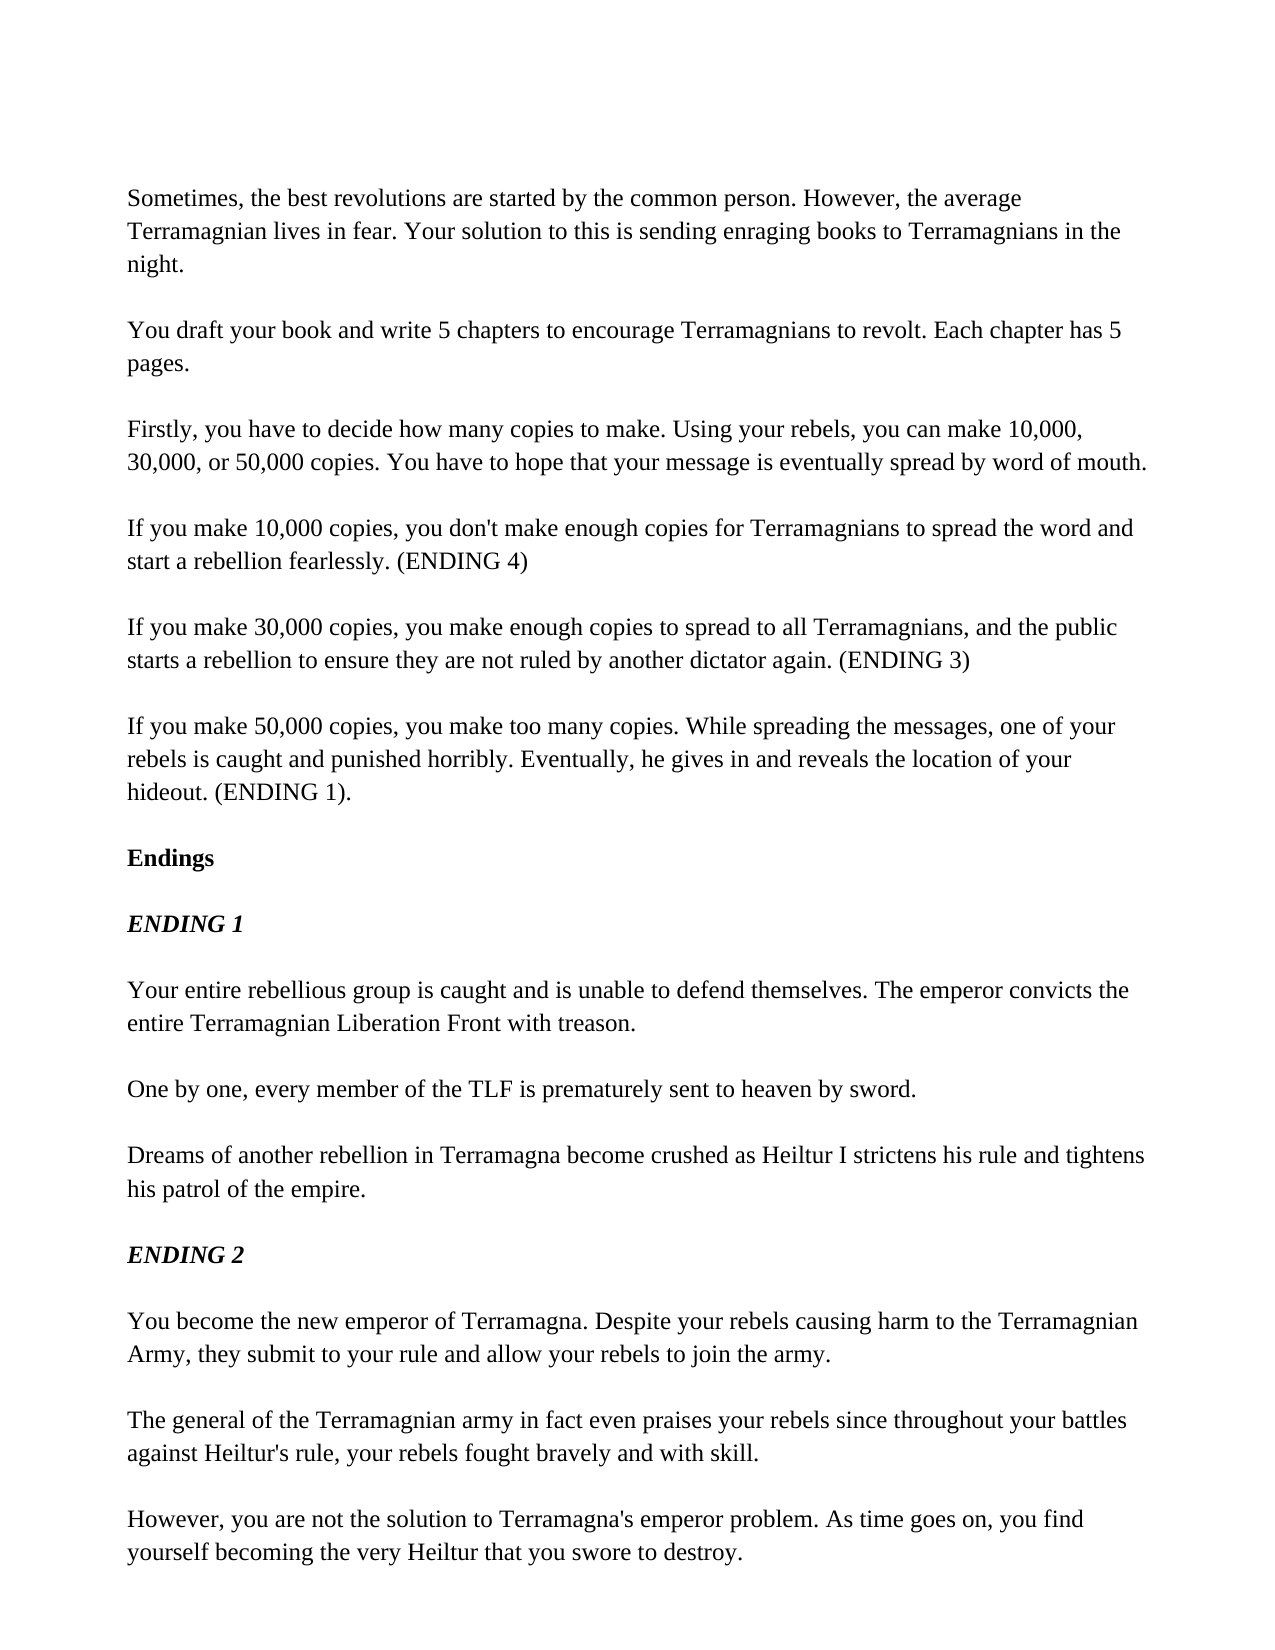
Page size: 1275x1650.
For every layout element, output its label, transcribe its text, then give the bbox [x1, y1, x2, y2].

text Sometimes, the best revolutions are started by the common person. However, the average Terramagnian lives in fear. Your solution to this is sending enraging books to Terramagnians in the night. [127, 183, 1148, 278]
text However, you are not the solution to Terramagna's emperor problem. As time goes on, you find yourself becoming the very Heiltur that you swore to destroy. [127, 1504, 1148, 1566]
text ENDING 2 [127, 1240, 1148, 1268]
text Endings [127, 843, 1148, 872]
text The general of the Terramagnian army in fact even praises your rebels since throughout your battles against Heiltur's rule, your rebels fought bravely and with skill. [127, 1405, 1148, 1467]
text You draft your book and write 5 chapters to encourage Terramagnians to revolt. Each chapter has 5 pages. [127, 315, 1148, 377]
text If you make 10,000 copies, you don't make enough copies for Terramagnians to spread the word and start a rebellion fearlessly. (ENDING 4) [127, 513, 1148, 575]
text If you make 30,000 copies, you make enough copies to spread to all Terramagnians, and the public starts a rebellion to ensure they are not ruled by another dictator again. (ENDING 3) [127, 612, 1148, 674]
text If you make 50,000 copies, you make too many copies. While spreading the messages, one of your rebels is caught and punished horribly. Eventually, he gives in and reveals the location of your hideout. (ENDING 1). [127, 711, 1148, 806]
text You become the new emperor of Terramagna. Despite your rebels causing harm to the Terramagnian Army, they submit to your rule and allow your rebels to join the army. [127, 1306, 1148, 1367]
text Firstly, you have to decide how many copies to make. Using your rebels, you can make 10,000, 30,000, or 50,000 copies. You have to hope that your message is eventually spread by word of mouth. [127, 414, 1148, 476]
text ENDING 1 [127, 909, 1148, 938]
text One by one, every member of the TLF is prematurely sent to heaven by sword. [127, 1074, 1148, 1103]
text Dreams of another rebellion in Terramagna become crushed as Heiltur I strictens his rule and tightens his patrol of the empire. [127, 1141, 1148, 1202]
text Your entire rebellious group is caught and is unable to defend themselves. The emperor convicts the entire Terramagnian Liberation Front with treason. [127, 976, 1148, 1037]
